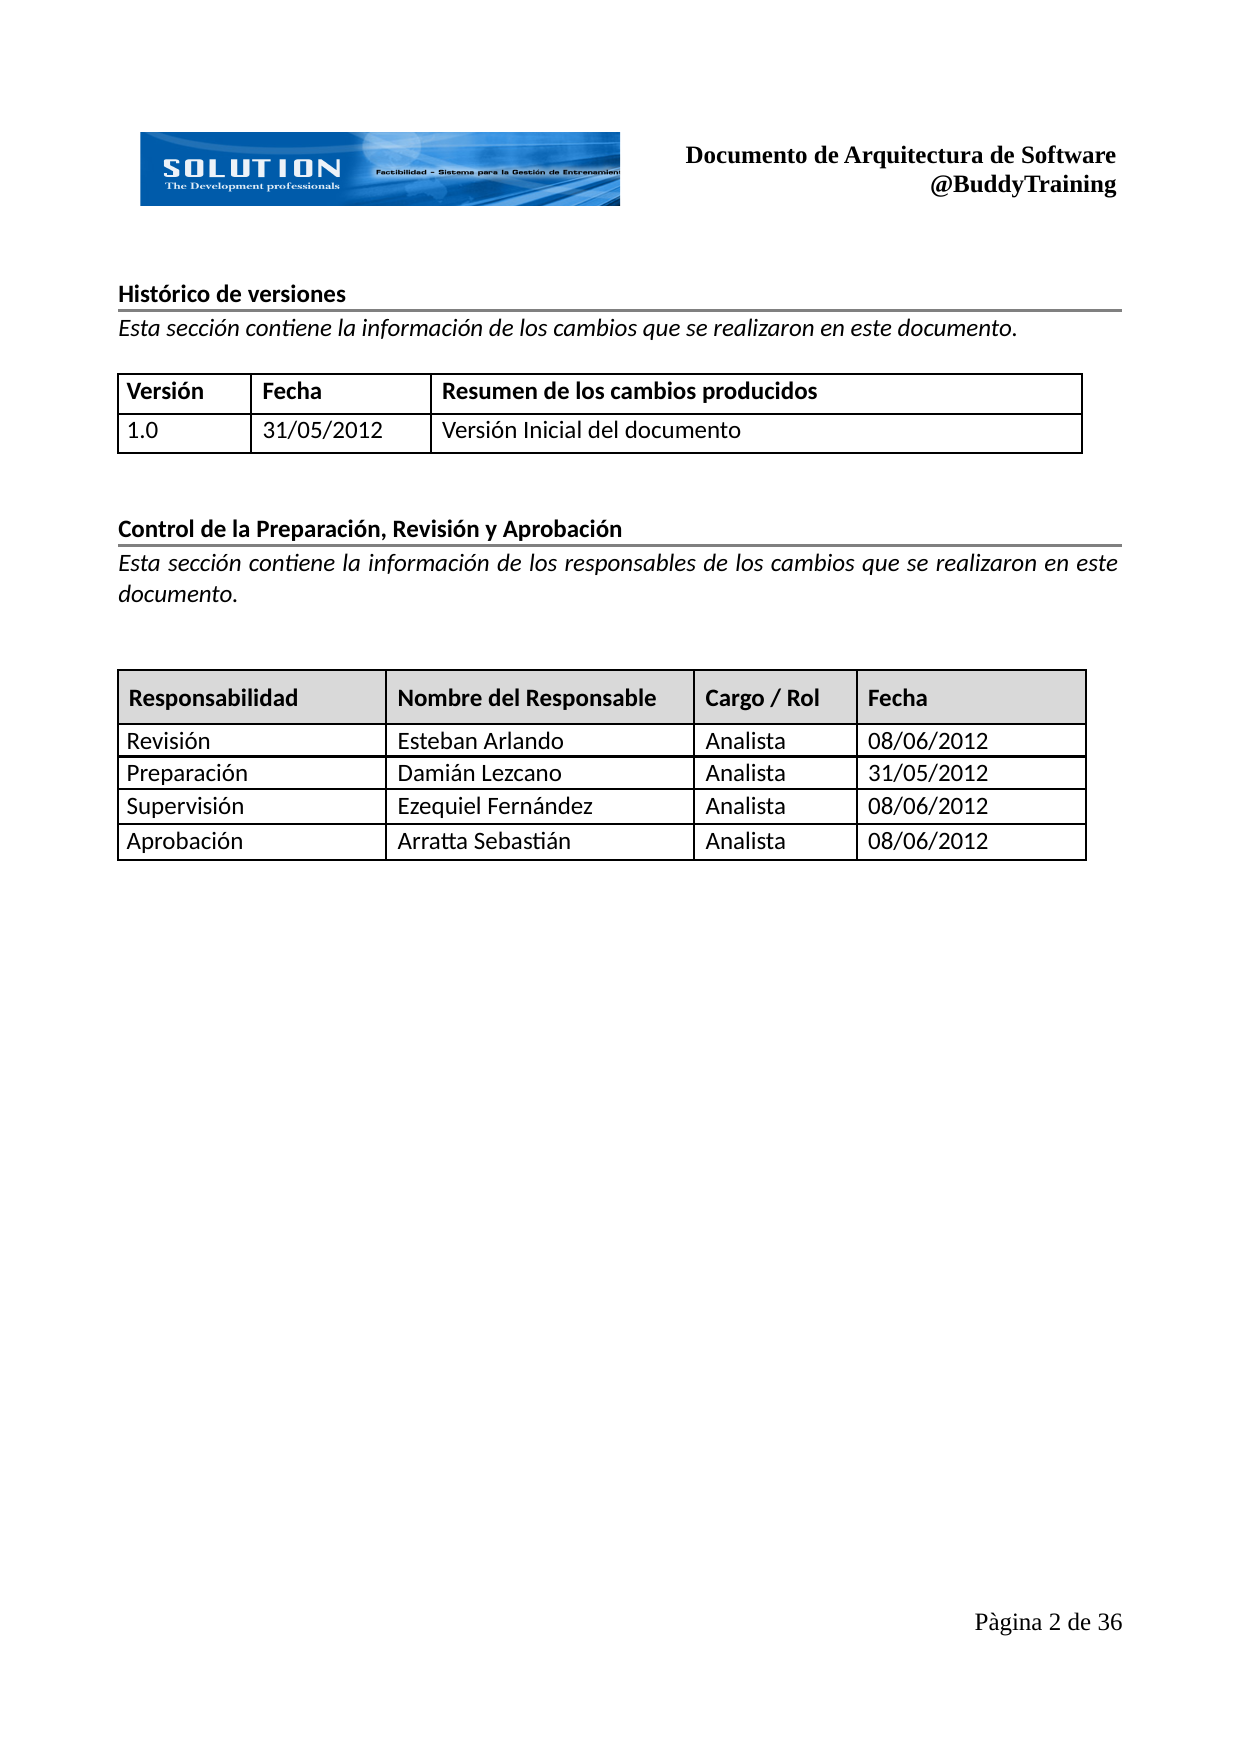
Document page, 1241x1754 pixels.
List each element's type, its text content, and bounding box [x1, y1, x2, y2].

table_header Fecha [858, 671, 1085, 723]
table_cell Aprobación [119, 825, 385, 859]
table_cell 31/05/2012 [252, 415, 430, 452]
table_cell Analista [695, 725, 856, 755]
picture [140, 132, 621, 206]
text Control de la Preparación, Revisión y Aprobación [118, 513, 1122, 544]
text Esta sección contiene la información de los responsables de los cambios que se realizaron en este documento. [118, 547, 1122, 608]
table_cell 1.0 [119, 415, 250, 452]
table_header Cargo / Rol [695, 671, 856, 723]
table_cell Revisión [119, 725, 385, 755]
table_cell Ezequiel Fernández [387, 790, 693, 823]
table_cell Arratta Sebastián [387, 825, 693, 859]
table_header Nombre del Responsable [387, 671, 693, 723]
text Esta sección contiene la información de los cambios que se realizaron en este documento. [118, 312, 1122, 342]
table_cell Analista [695, 790, 856, 823]
table_cell Analista [695, 825, 856, 859]
table_header Versión [119, 375, 250, 413]
table_header Responsabilidad [119, 671, 385, 723]
table_cell Analista [695, 758, 856, 788]
table_cell 31/05/2012 [858, 758, 1085, 788]
table_header Resumen de los cambios producidos [432, 375, 1081, 413]
table_cell Preparación [119, 758, 385, 788]
table_cell 08/06/2012 [858, 825, 1085, 859]
table_cell Esteban Arlando [387, 725, 693, 755]
table_header Fecha [252, 375, 430, 413]
table_cell 08/06/2012 [858, 790, 1085, 823]
text Histórico de versiones [118, 278, 1122, 309]
table_cell Damián Lezcano [387, 758, 693, 788]
table_cell Supervisión [119, 790, 385, 823]
table_cell 08/06/2012 [858, 725, 1085, 755]
table_cell Versión Inicial del documento [432, 415, 1081, 452]
